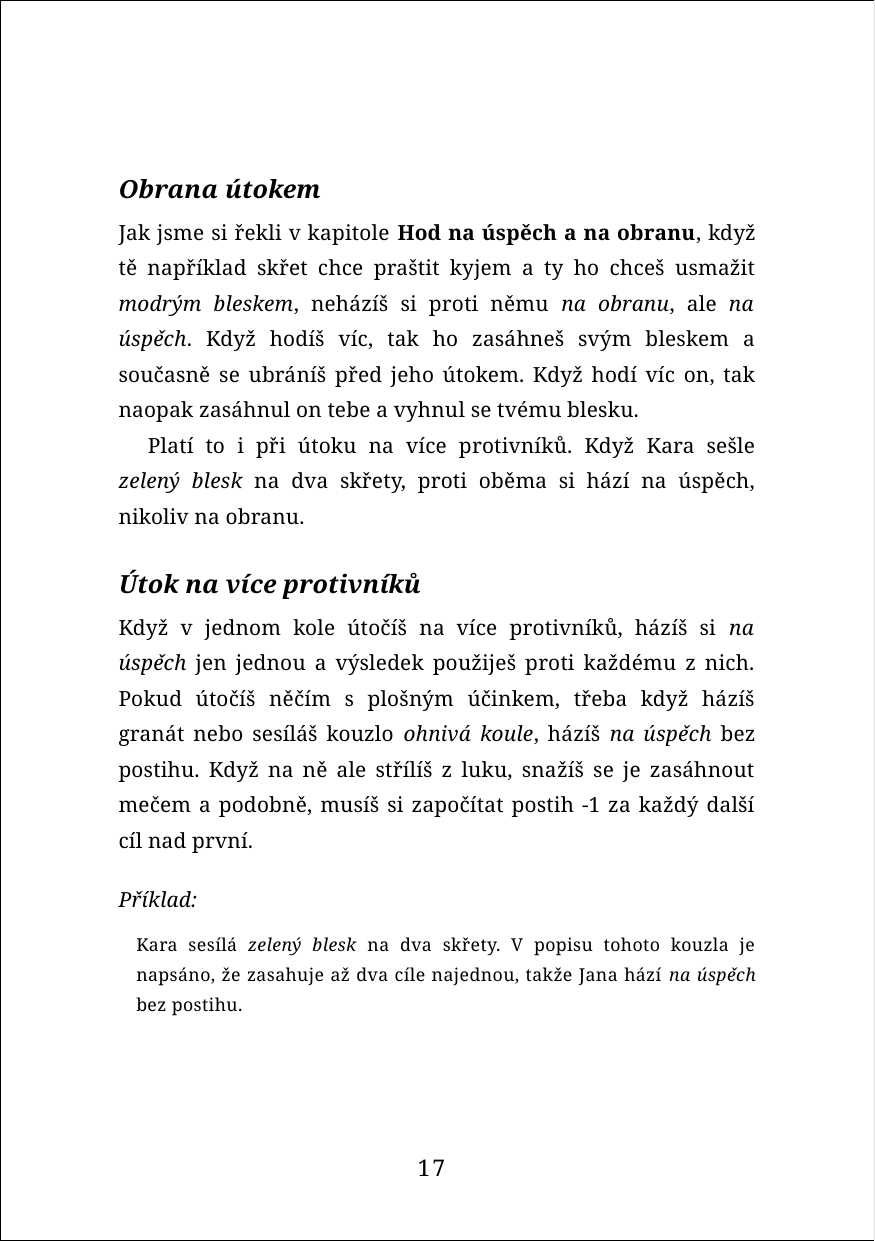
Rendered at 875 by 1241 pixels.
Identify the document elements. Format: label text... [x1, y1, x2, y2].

subtitle Obrana útokem [118, 172, 756, 206]
text Kara sesílá zelený blesk na dva skřety. V popisu tohoto kouzla je napsáno, že zasahuje až dva cíle najednou, takže Jana hází na úspěch bez postihu. [136, 932, 756, 1017]
text Jak jsme si řekli v kapitole Hod na úspěch a na obranu, když tě například skřet chce praštit kyjem a ty ho chceš usmažit modrým bleskem, neházíš si proti němu na obranu, ale na úspěch. Když hodíš víc, tak ho zasáhneš svým bleskem a současně se ubráníš před jeho útokem. Když hodí víc on, tak naopak zasáhnul on tebe a vyhnul se tvému blesku. Platí to i při útoku na více protivníků. Když Kara sešle zelený blesk na dva skřety, proti oběma si hází na úspěch, nikoliv na obranu. [118, 218, 756, 530]
text Když v jednom kole útočíš na více protivníků, házíš si na úspěch jen jednou a výsledek použiješ proti každému z nich. Pokud útočíš něčím s plošným účinkem, třeba když házíš granát nebo sesíláš kouzlo ohnivá koule, házíš na úspěch bez postihu. Když na ně ale střílíš z luku, snažíš se je zasáhnout mečem a podobně, musíš si započítat postih -1 za každý další cíl nad první. [118, 613, 756, 854]
subtitle Útok na více protivníků [118, 567, 756, 601]
text Příklad: [118, 885, 756, 913]
